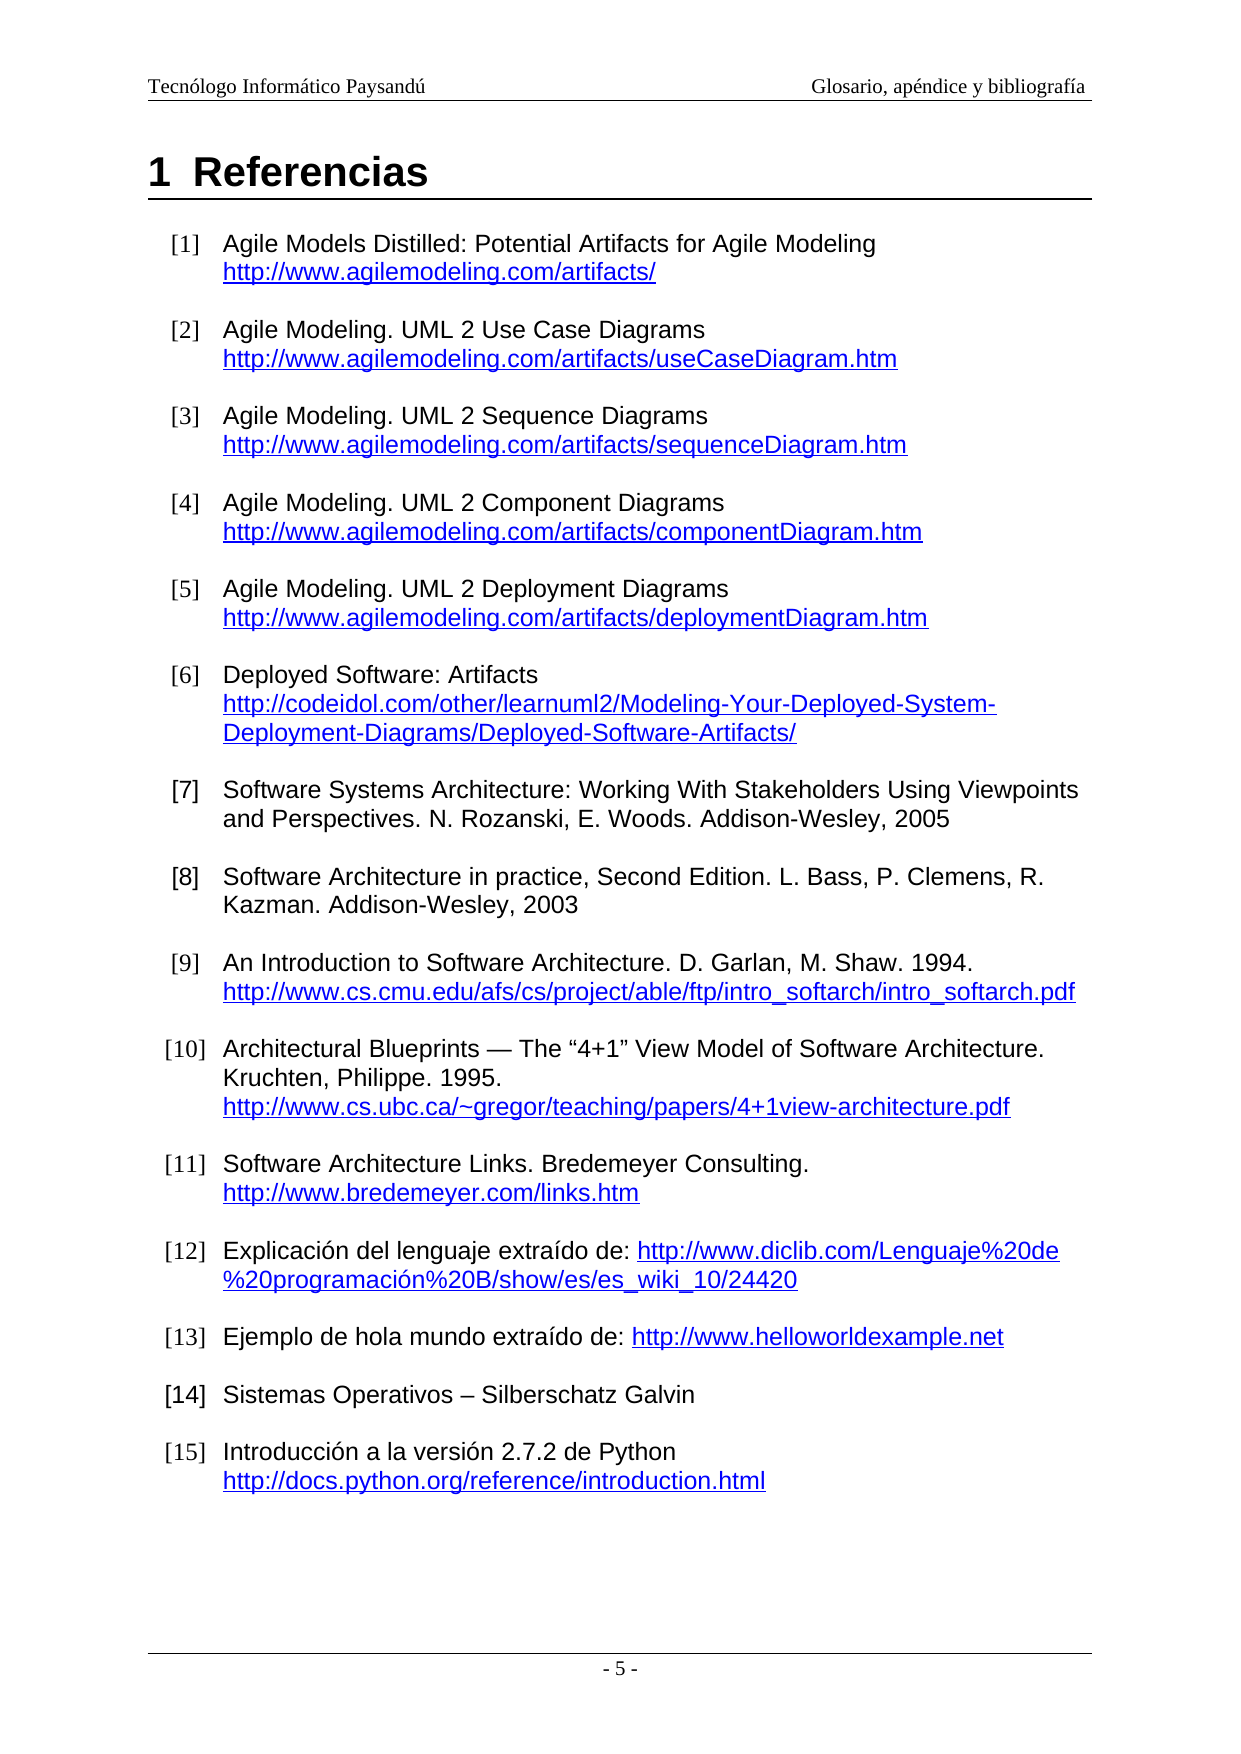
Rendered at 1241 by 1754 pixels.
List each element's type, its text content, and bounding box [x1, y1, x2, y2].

list Agile Modeling. UML 2 Component Diagrams http://www.agilemodeling.com/artifacts/componentDiagram.htm [185, 488, 1092, 545]
list Software Architecture Links. Bredemeyer Consulting. http://www.bredemeyer.com/links.htm [185, 1149, 1092, 1207]
list Introducción a la versión 2.7.2 de Python http://docs.python.org/reference/introduction.html [185, 1437, 1092, 1495]
list Deployed Software: Artifacts http://codeidol.com/other/learnuml2/Modeling-Your-Deployed-System-Deployment-Diagrams/Deployed-Software-Artifacts/ [185, 660, 1092, 747]
list Software Architecture in practice, Second Edition. L. Bass, P. Clemens, R. Kazman. Addison-Wesley, 2003 [185, 862, 1092, 919]
list Ejemplo de hola mundo extraído de: http://www.helloworldexample.net [185, 1322, 1092, 1351]
list Sistemas Operativos – Silberschatz Galvin [185, 1380, 1092, 1408]
list Agile Models Distilled: Potential Artifacts for Agile Modeling http://www.agilemodeling.com/artifacts/ [185, 228, 1092, 286]
list Agile Modeling. UML 2 Use Case Diagrams http://www.agilemodeling.com/artifacts/useCaseDiagram.htm [185, 315, 1092, 372]
list An Introduction to Software Architecture. D. Garlan, M. Shaw. 1994. http://www.cs.cmu.edu/afs/cs/project/able/ftp/intro_softarch/intro_softarch.pdf [185, 948, 1092, 1006]
list Software Systems Architecture: Working With Stakeholders Using Viewpoints and Perspectives. N. Rozanski, E. Woods. Addison-Wesley, 2005 [185, 775, 1092, 833]
list Agile Modeling. UML 2 Sequence Diagrams http://www.agilemodeling.com/artifacts/sequenceDiagram.htm [185, 401, 1092, 459]
list Architectural Blueprints — The “4+1” View Model of Software Architecture. Kruchten, Philippe. 1995. http://www.cs.ubc.ca/~gregor/teaching/papers/4+1view-architecture.pdf [185, 1034, 1092, 1121]
list Explicación del lenguaje extraído de: http://www.diclib.com/Lenguaje%20de%20programación%20B/show/es/es_wiki_10/24420 [185, 1236, 1092, 1293]
list Agile Modeling. UML 2 Deployment Diagrams http://www.agilemodeling.com/artifacts/deploymentDiagram.htm [185, 574, 1092, 632]
subtitle Referencias [148, 148, 1092, 198]
